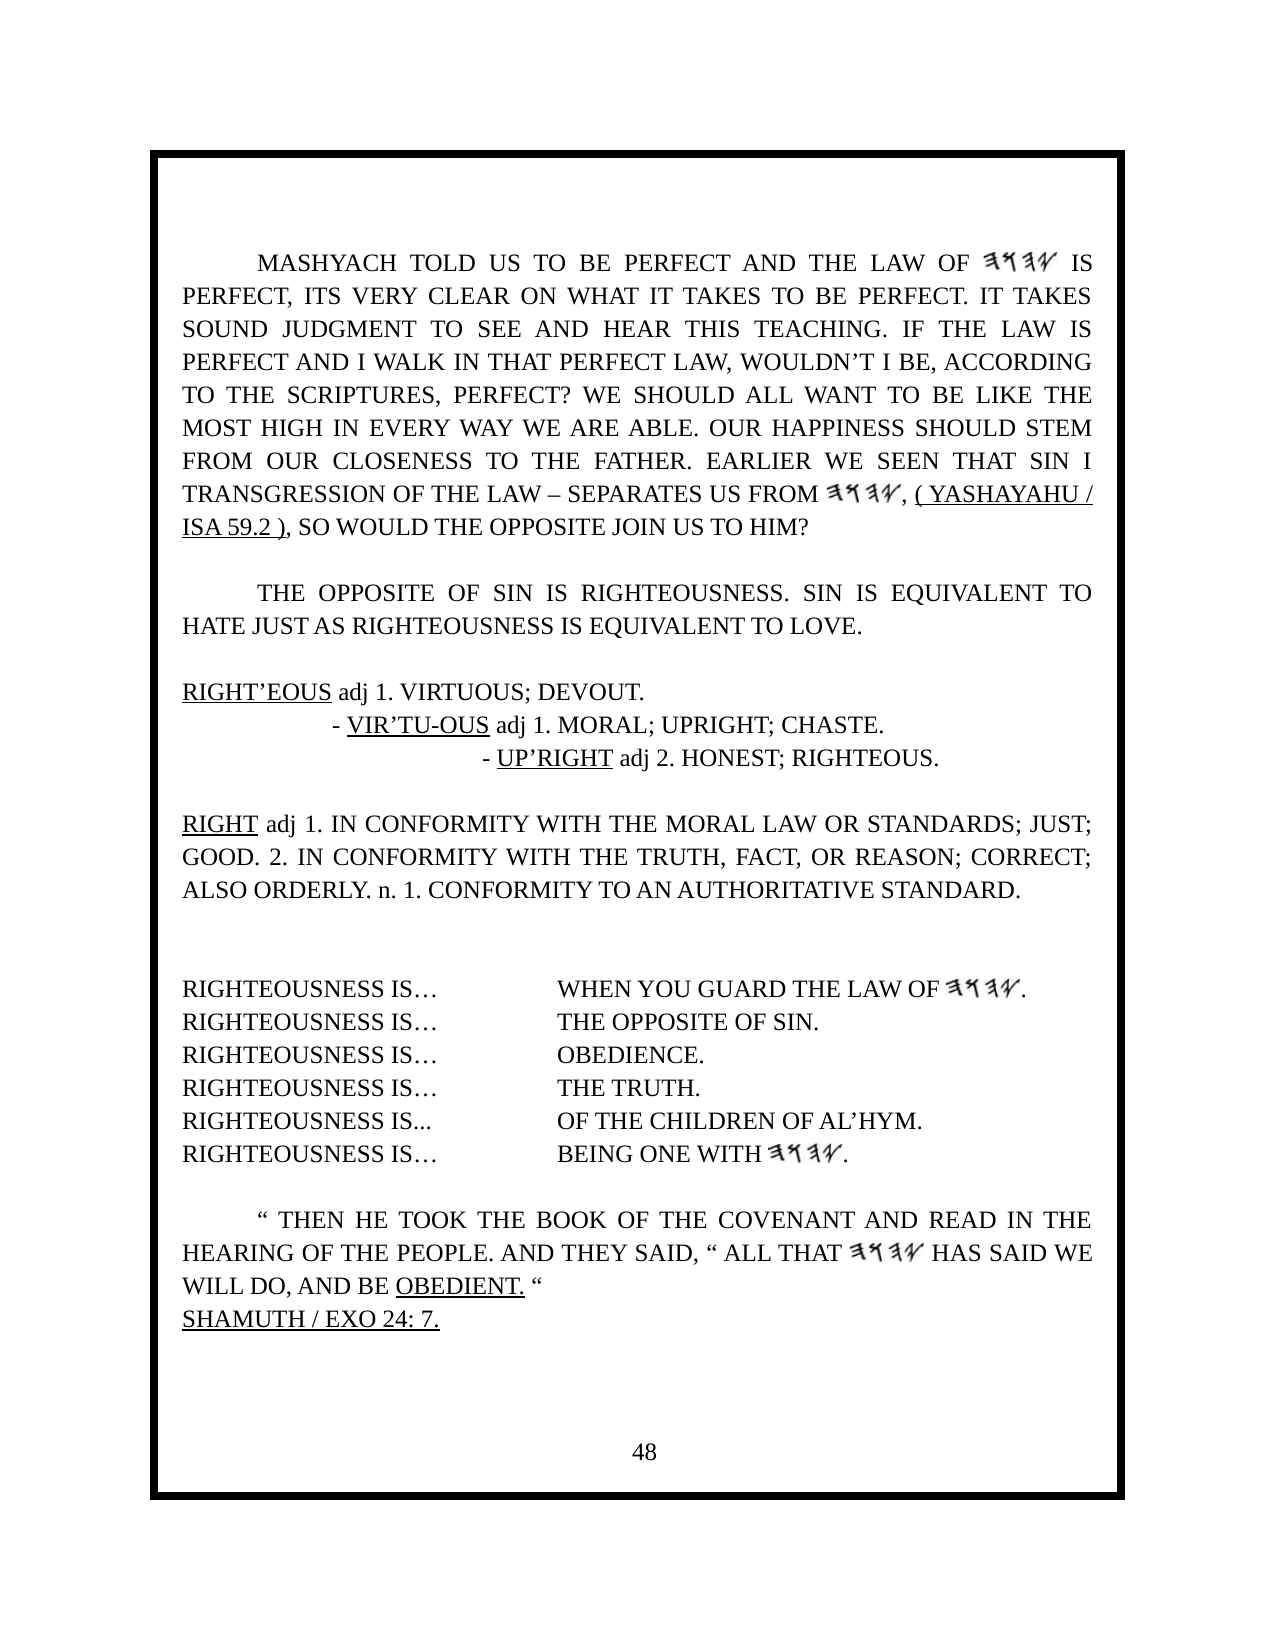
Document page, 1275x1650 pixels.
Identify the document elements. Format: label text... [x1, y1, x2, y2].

text 48 [182, 1437, 1093, 1465]
text RIGHT adj 1. IN CONFORMITY WITH THE MORAL LAW OR STANDARDS; JUST; GOOD. 2. IN CONFORMITY WITH THE TRUTH, FACT, OR REASON; CORRECT; ALSO ORDERLY. n. 1. CONFORMITY TO AN AUTHORITATIVE STANDARD. [182, 809, 1093, 904]
text RIGHTEOUSNESS IS... OF THE CHILDREN OF AL’HYM. [182, 1106, 1093, 1135]
text RIGHTEOUSNESS IS… THE TRUTH. [182, 1073, 1093, 1102]
text - UP’RIGHT adj 2. HONEST; RIGHTEOUS. [182, 743, 1093, 772]
text RIGHTEOUSNESS IS… WHEN YOU GUARD THE LAW OF . [182, 974, 1093, 1003]
text MASHYACH TOLD US TO BE PERFECT AND THE LAW OF IS PERFECT, ITS VERY CLEAR ON WHAT IT TAKES TO BE PERFECT. IT TAKES SOUND JUDGMENT TO SEE AND HEAR THIS TEACHING. IF THE LAW IS PERFECT AND I WALK IN THAT PERFECT LAW, WOULDN’T I BE, ACCORDING TO THE SCRIPTURES, PERFECT? WE SHOULD ALL WANT TO BE LIKE THE MOST HIGH IN EVERY WAY WE ARE ABLE. OUR HAPPINESS SHOULD STEM FROM OUR CLOSENESS TO THE FATHER. EARLIER WE SEEN THAT SIN I TRANSGRESSION OF THE LAW – SEPARATES US FROM , ( YASHAYAHU / ISA 59.2 ), SO WOULD THE OPPOSITE JOIN US TO HIM? [182, 248, 1093, 541]
text SHAMUTH / EXO 24: 7. [182, 1304, 1093, 1333]
text RIGHTEOUSNESS IS… THE OPPOSITE OF SIN. [182, 1007, 1093, 1036]
text “ THEN HE TOOK THE BOOK OF THE COVENANT AND READ IN THE HEARING OF THE PEOPLE. AND THEY SAID, “ ALL THAT HAS SAID WE WILL DO, AND BE OBEDIENT. “ [182, 1205, 1093, 1300]
text RIGHT’EOUS adj 1. VIRTUOUS; DEVOUT. [182, 677, 1093, 706]
text RIGHTEOUSNESS IS… OBEDIENCE. [182, 1040, 1093, 1069]
text - VIR’TU-OUS adj 1. MORAL; UPRIGHT; CHASTE. [182, 710, 1093, 739]
text THE OPPOSITE OF SIN IS RIGHTEOUSNESS. SIN IS EQUIVALENT TO HATE JUST AS RIGHTEOUSNESS IS EQUIVALENT TO LOVE. [182, 578, 1093, 640]
text RIGHTEOUSNESS IS… BEING ONE WITH . [182, 1139, 1093, 1168]
